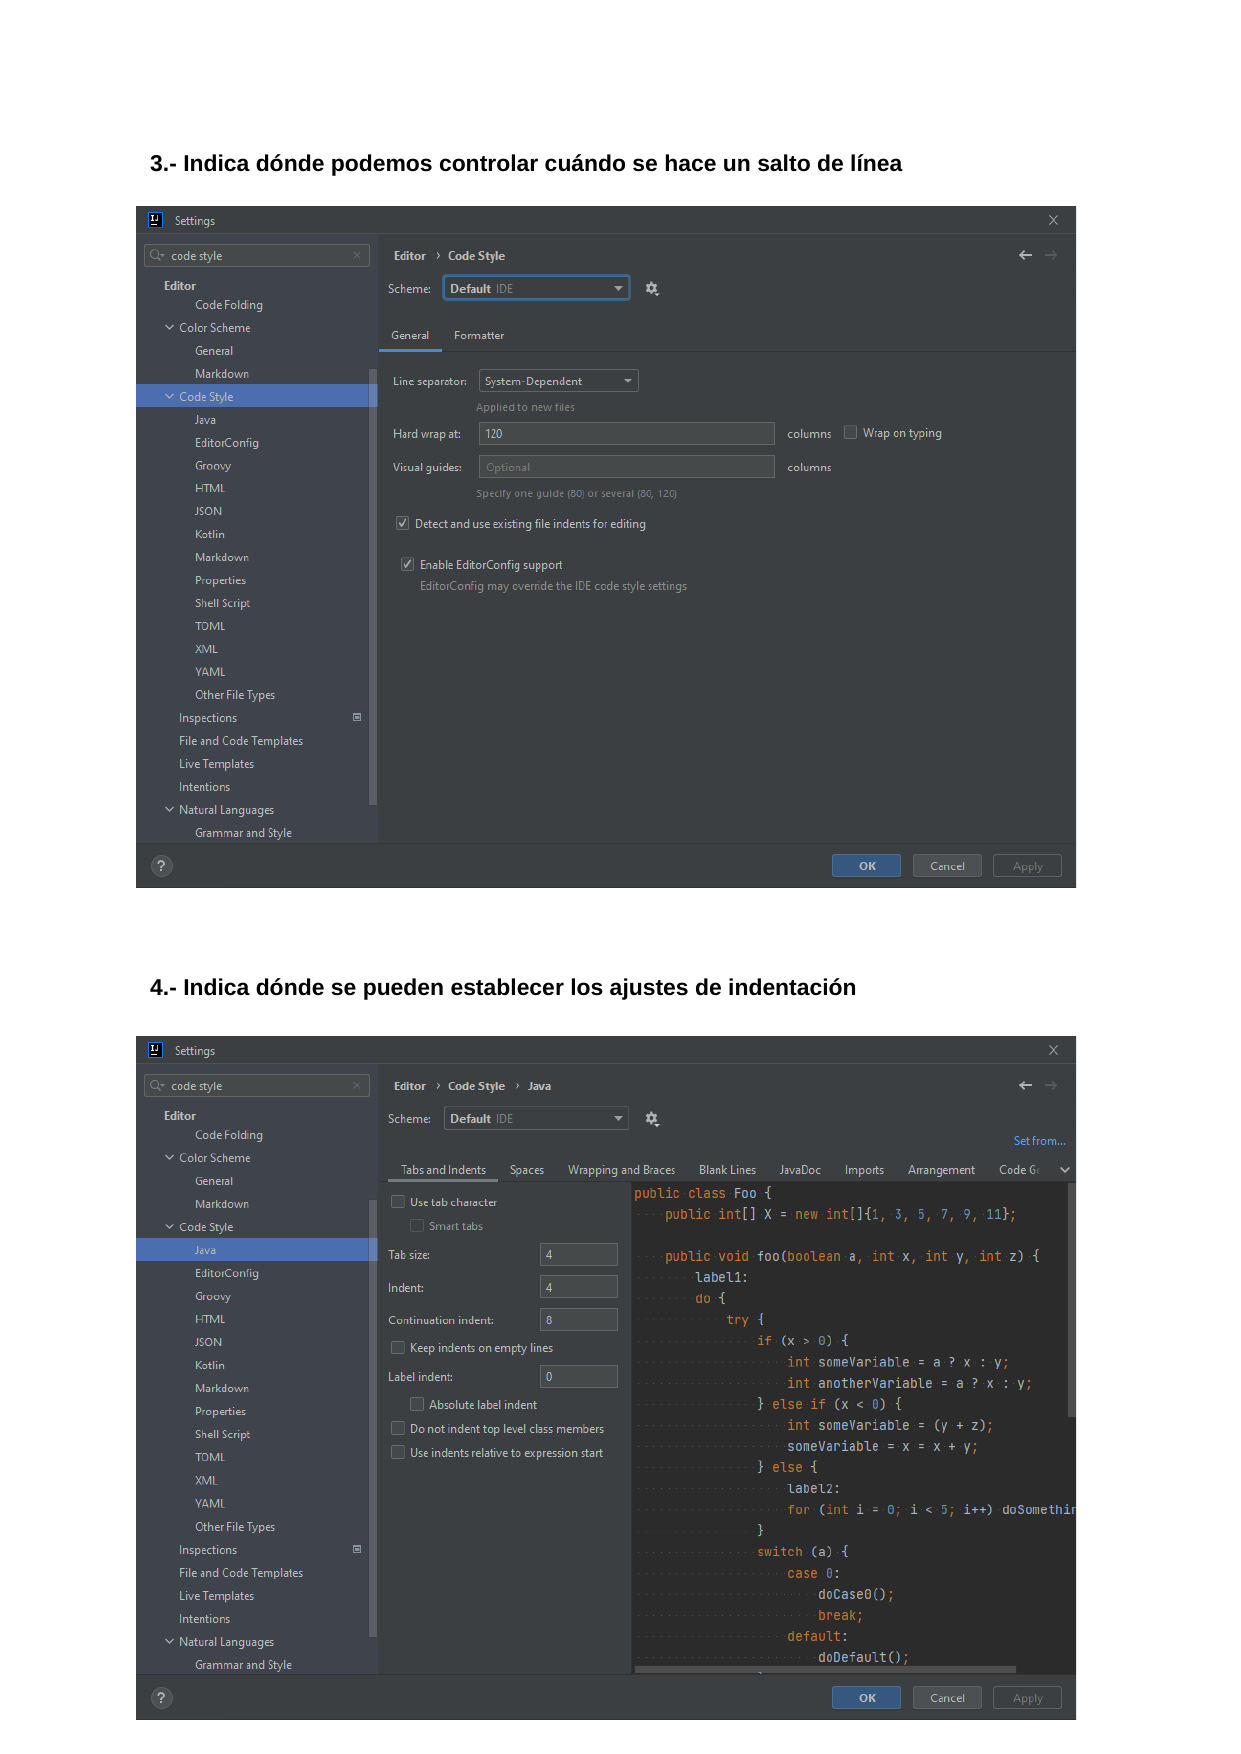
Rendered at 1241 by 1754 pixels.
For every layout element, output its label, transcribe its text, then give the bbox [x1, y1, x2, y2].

picture [136, 206, 1077, 888]
picture [136, 1036, 1077, 1720]
text 3.- Indica dónde podemos controlar cuándo se hace un salto de línea [150, 150, 1090, 176]
text 4.- Indica dónde se pueden establecer los ajustes de indentación [150, 974, 1090, 1001]
